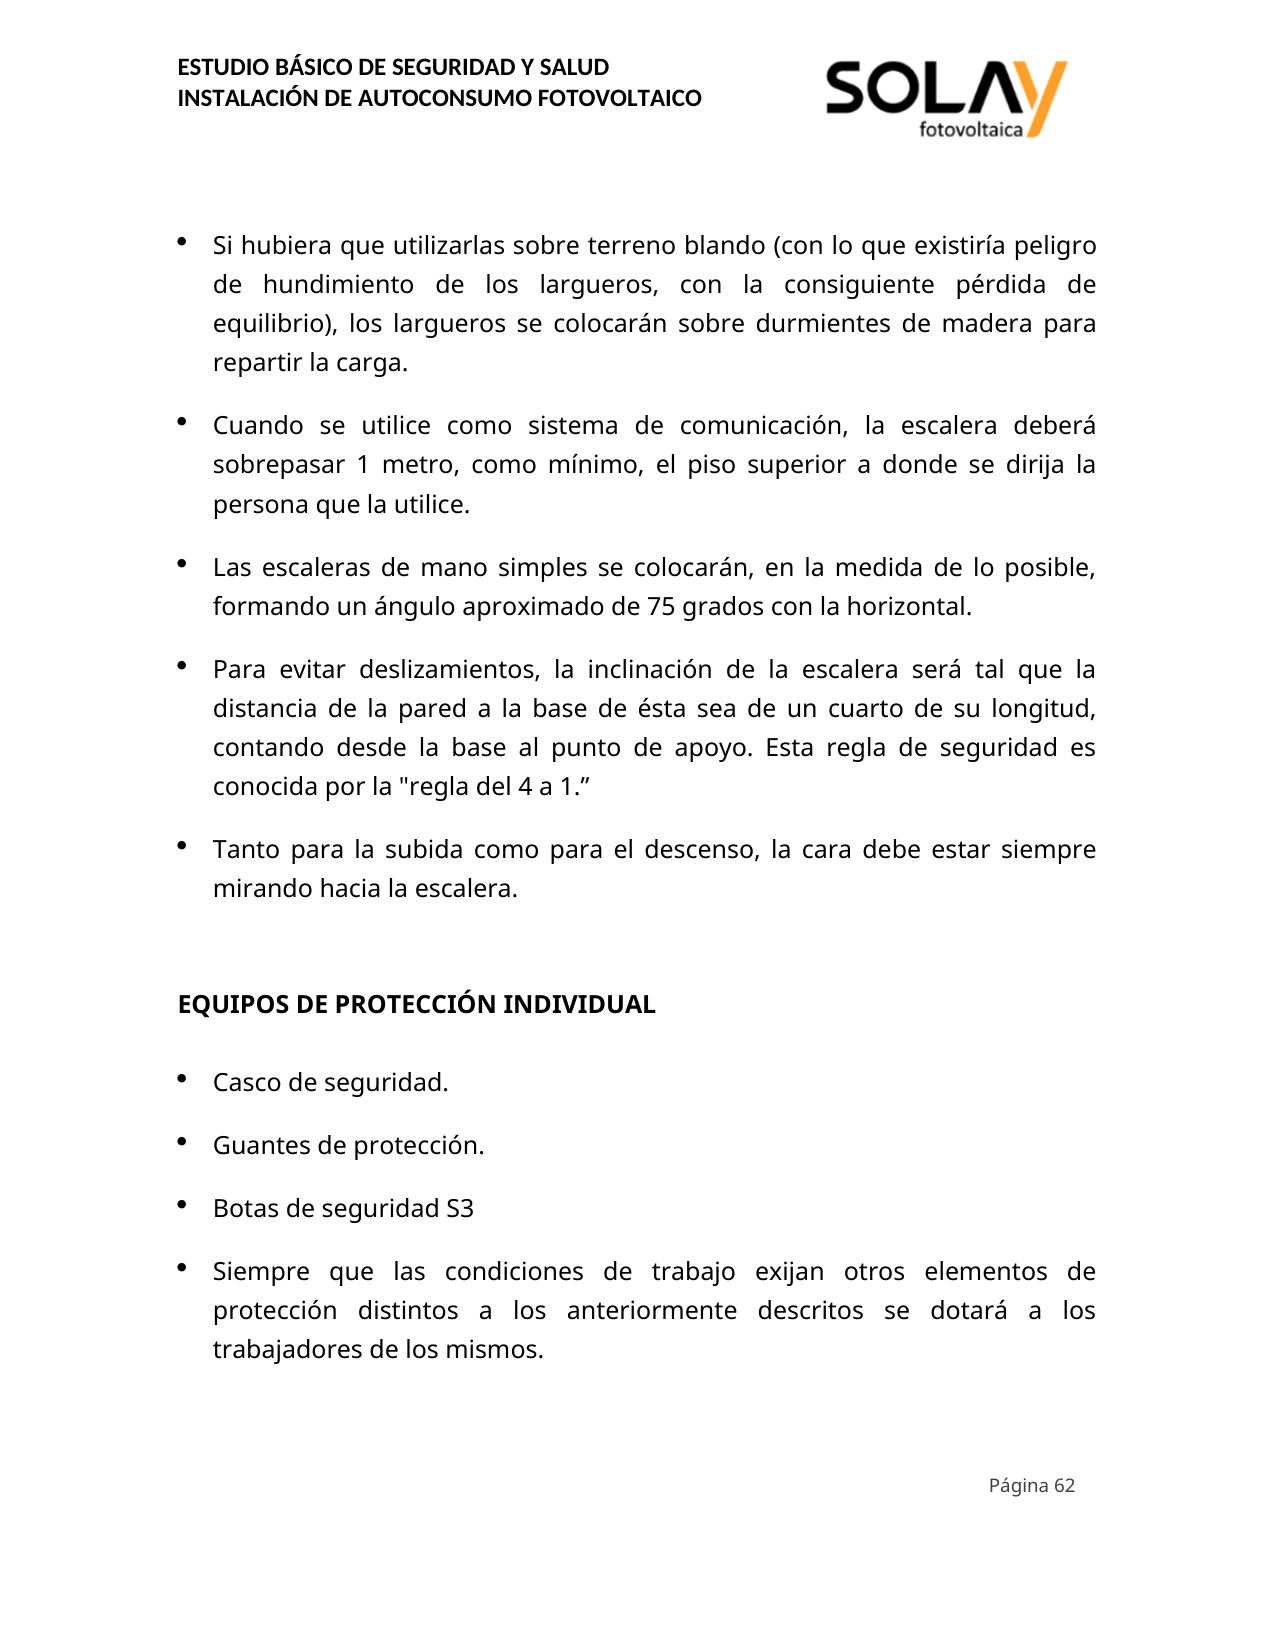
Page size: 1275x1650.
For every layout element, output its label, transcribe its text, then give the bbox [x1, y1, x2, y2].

list Para evitar deslizamientos, la inclinación de la escalera será tal que la distancia de la pared a la base de ésta sea de un cuarto de su longitud, contando desde la base al punto de apoyo. Esta regla de seguridad es conocida por la "regla del 4 a 1.” [177, 651, 1098, 803]
list Botas de seguridad S3 [177, 1190, 1098, 1224]
list Guantes de protección. [177, 1127, 1098, 1161]
text EQUIPOS DE PROTECCIÓN INDIVIDUAL [177, 987, 1098, 1021]
list Siempre que las condiciones de trabajo exijan otros elementos de protección distintos a los anteriormente descritos se dotará a los trabajadores de los mismos. [177, 1253, 1098, 1366]
list Cuando se utilice como sistema de comunicación, la escalera deberá sobrepasar 1 metro, como mínimo, el piso superior a donde se dirija la persona que la utilice. [177, 408, 1098, 520]
list Casco de seguridad. [177, 1064, 1098, 1098]
list Si hubiera que utilizarlas sobre terreno blando (con lo que existiría peligro de hundimiento de los largueros, con la consiguiente pérdida de equilibrio), los largueros se colocarán sobre durmientes de madera para repartir la carga. [177, 227, 1098, 379]
list Tanto para la subida como para el descenso, la cara debe estar siempre mirando hacia la escalera. [177, 832, 1098, 905]
list Las escaleras de mano simples se colocarán, en la medida de lo posible, formando un ángulo aproximado de 75 grados con la horizontal. [177, 549, 1098, 622]
